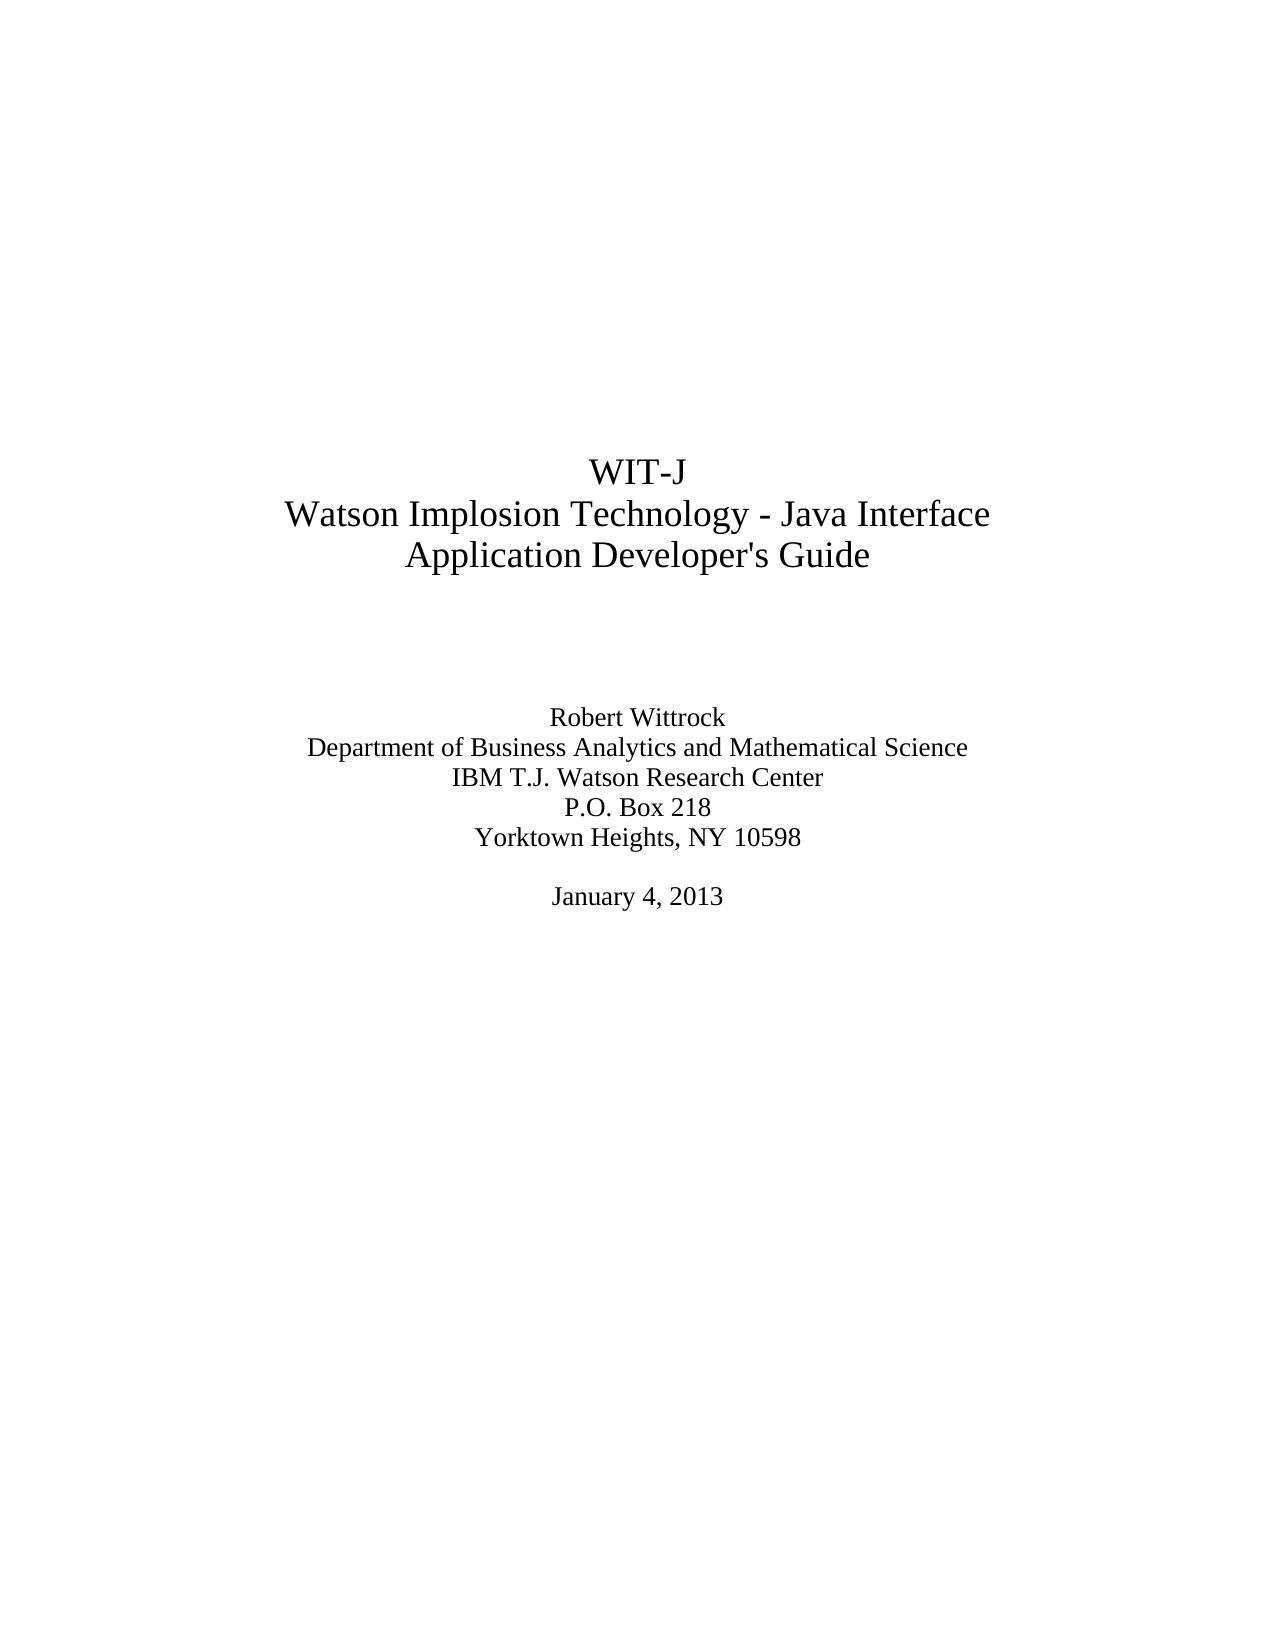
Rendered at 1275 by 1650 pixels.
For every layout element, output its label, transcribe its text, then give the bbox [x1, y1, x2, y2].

text Yorktown Heights, NY 10598 [118, 822, 1157, 852]
text Application Developer's Guide [118, 534, 1157, 575]
text Robert Wittrock [118, 703, 1157, 733]
text P.O. Box 218 [118, 792, 1157, 822]
text Watson Implosion Technology - Java Interface [118, 492, 1157, 534]
text WIT-J [118, 451, 1157, 492]
text IBM T.J. Watson Research Center [118, 762, 1157, 792]
text January 4, 2013 [118, 882, 1157, 911]
text Department of Business Analytics and Mathematical Science [118, 733, 1157, 762]
